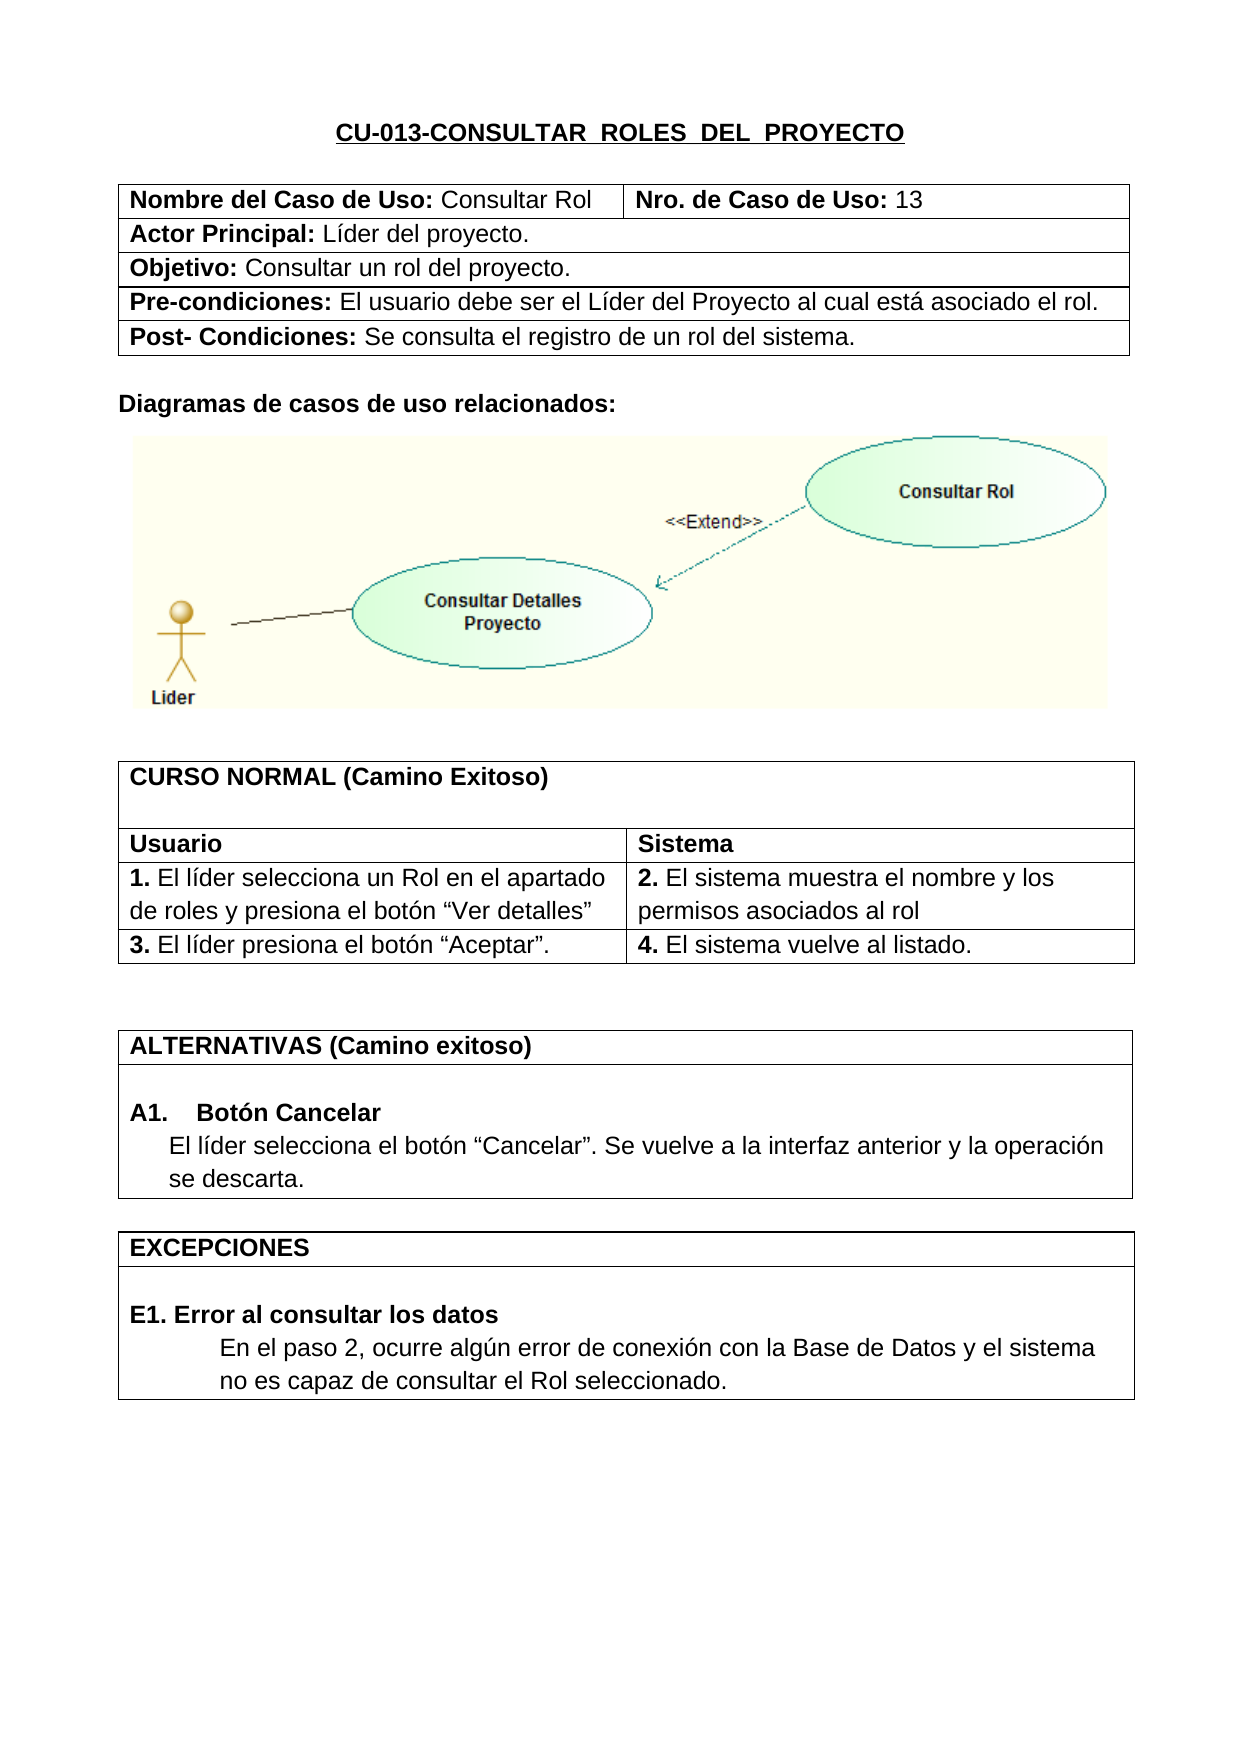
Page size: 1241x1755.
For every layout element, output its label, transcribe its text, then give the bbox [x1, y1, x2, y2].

table_cell Post- Condiciones: Se consulta el registro de un rol del sistema. [119, 321, 1129, 354]
table_header Nro. de Caso de Uso: 13 [624, 185, 1129, 218]
table_cell 1. El líder selecciona un Rol en el apartado de roles y presiona el botón “Ver detalles” [119, 863, 626, 929]
table_cell 2. El sistema muestra el nombre y los permisos asociados al rol [627, 863, 1134, 929]
table_cell Pre-condiciones: El usuario debe ser el Líder del Proyecto al cual está asociado el rol. [119, 288, 1129, 320]
table_cell Actor Principal: Líder del proyecto. [119, 219, 1129, 252]
text CU-013-CONSULTAR_ROLES_DEL_PROYECTO [118, 118, 1122, 147]
table_cell Sistema [627, 829, 1134, 862]
table_cell E1. Error al consultar los datos En el paso 2, ocurre algún error de conexión con la Base de Datos y el sistema no es capaz de consultar el Rol seleccionado. [119, 1267, 1134, 1399]
table_cell 4. El sistema vuelve al listado. [627, 930, 1134, 963]
table_header ALTERNATIVAS (Camino exitoso) [119, 1031, 1132, 1064]
table_cell A1. Botón Cancelar El líder selecciona el botón “Cancelar”. Se vuelve a la interfaz anterior y la operación se descarta. [119, 1065, 1132, 1197]
text Diagramas de casos de uso relacionados: [118, 388, 1122, 417]
table_cell 3. El líder presiona el botón “Aceptar”. [119, 930, 626, 963]
table_header EXCEPCIONES [119, 1233, 1134, 1266]
table_cell Usuario [119, 829, 626, 862]
table_header Nombre del Caso de Uso: Consultar Rol [119, 185, 623, 218]
table_cell Objetivo: Consultar un rol del proyecto. [119, 253, 1129, 286]
table_header CURSO NORMAL (Camino Exitoso) [119, 762, 1134, 828]
